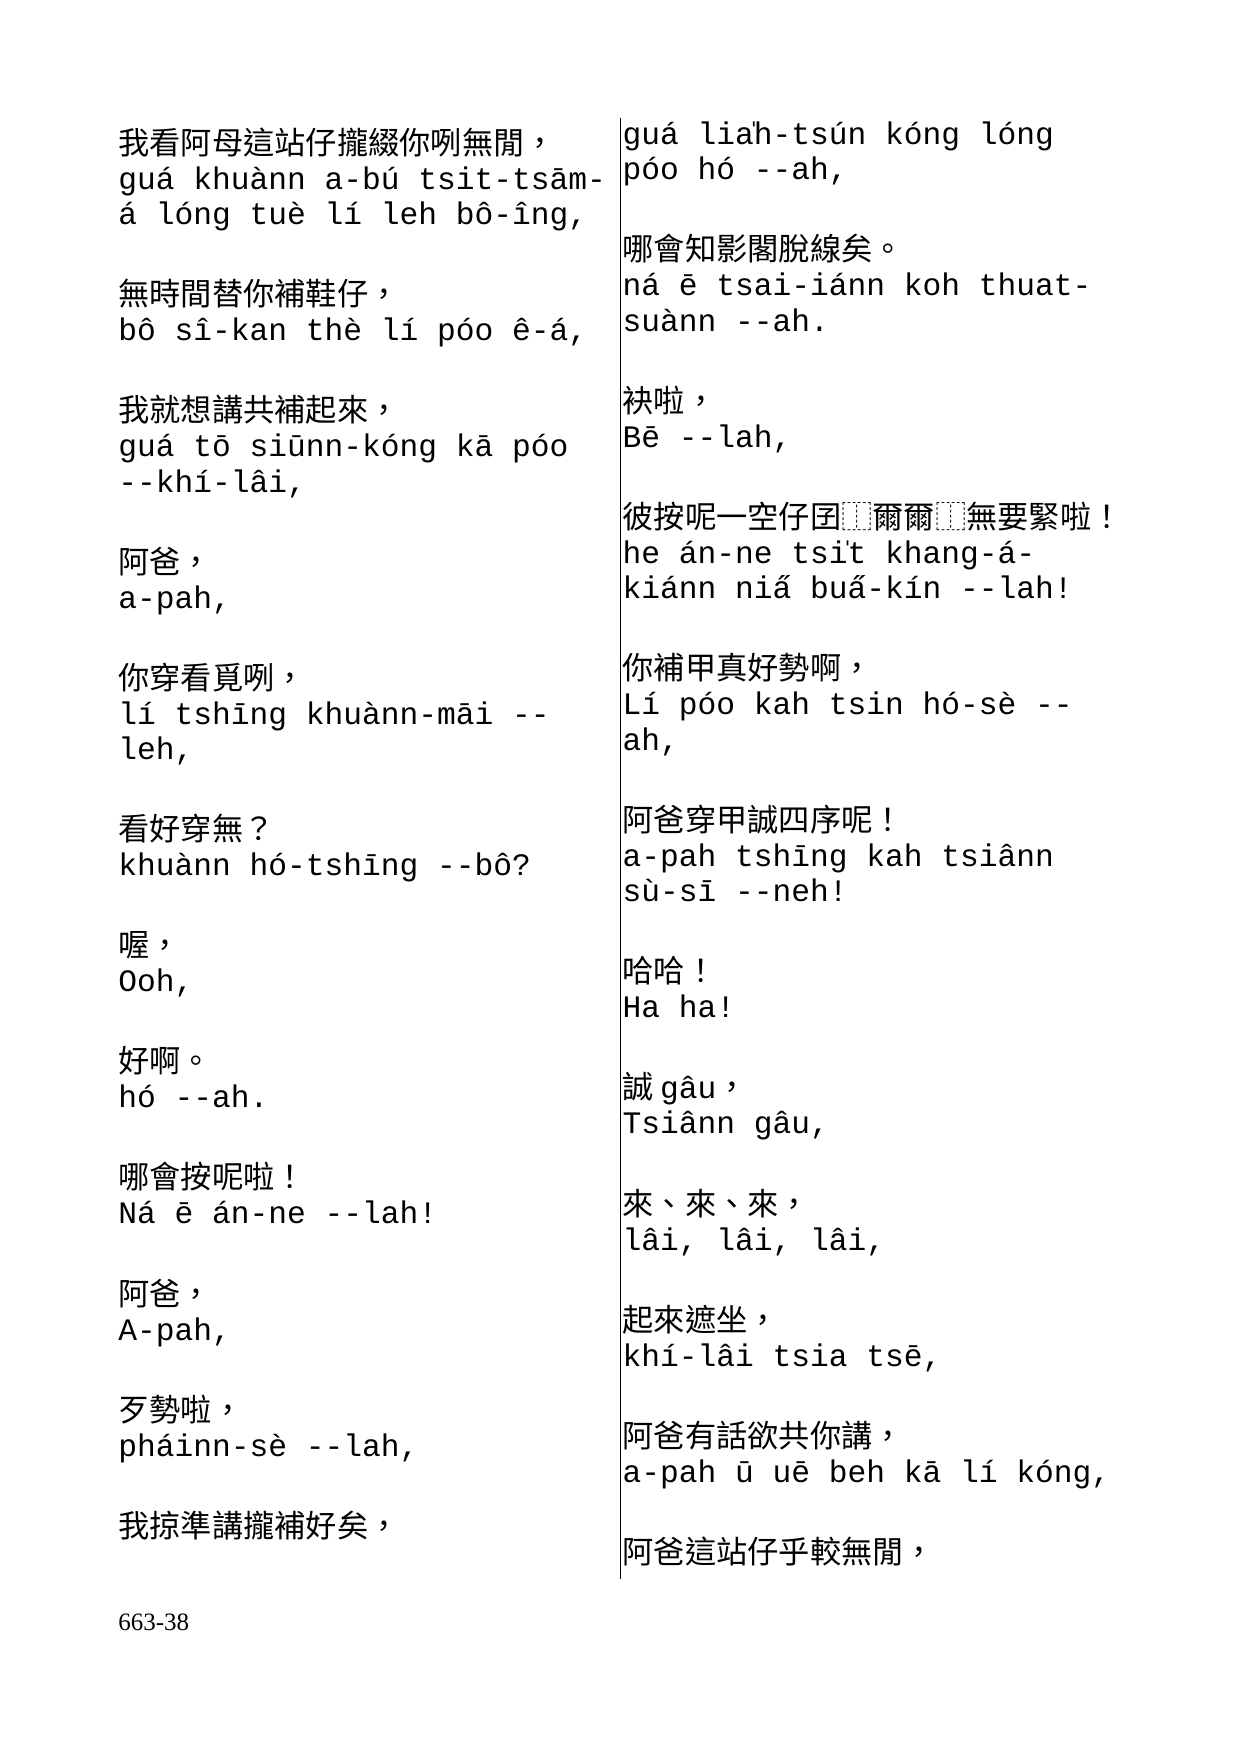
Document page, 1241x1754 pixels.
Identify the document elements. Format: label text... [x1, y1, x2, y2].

text 起來遮坐， [622, 1295, 1122, 1340]
text 阿爸， [118, 537, 618, 582]
text 來、來、來， [622, 1179, 1122, 1224]
text pháinn-sè --lah, [118, 1430, 618, 1465]
text a-pah tshīng kah tsiânn sù-sī --neh! [622, 840, 1122, 911]
text 看好穿無？ [118, 804, 618, 850]
text Tsiânn gâu, [622, 1108, 1122, 1143]
text 歹勢啦， [118, 1385, 618, 1430]
text Lí póo kah tsin hó-sè --ah, [622, 688, 1122, 759]
text lí tshīng khuànn-māi --leh, [118, 698, 618, 769]
text ná ē tsai-iánn koh thuat-suànn --ah. [622, 269, 1122, 340]
text 彼按呢一空仔囝⿰爾爾⿰無要緊啦！ [622, 492, 1122, 537]
text 我看阿母這站仔攏綴你咧無閒， [118, 118, 618, 163]
text a-pah, [118, 582, 618, 618]
text khí-lâi tsia tsē, [622, 1340, 1122, 1375]
text Bē --lah, [622, 421, 1122, 456]
text 誠gâu， [622, 1062, 1122, 1108]
text 阿爸， [118, 1269, 618, 1314]
text 無時間替你補鞋仔， [118, 269, 618, 315]
text 哪會按呢啦！ [118, 1153, 618, 1198]
text 我掠準講攏補好矣， [118, 1501, 618, 1546]
text 你穿看覓咧， [118, 653, 618, 698]
text bô sî-kan thè lí póo ê-á, [118, 315, 618, 350]
text guá khuànn a-bú tsit-tsām-á lóng tuè lí leh bô-îng, [118, 163, 618, 234]
text 哈哈！ [622, 946, 1122, 991]
text 阿爸這站仔乎較無閒， [622, 1527, 1122, 1572]
text guá tō siūnn-kóng kā póo --khí-lâi, [118, 431, 618, 502]
text 哪會知影閣脫線矣。 [622, 224, 1122, 269]
text 我就想講共補起來， [118, 386, 618, 431]
text 你補甲真好勢啊， [622, 643, 1122, 688]
text khuànn hó-tshīng --bô? [118, 850, 618, 885]
text he án-ne tsi̍t khang-á-kiánn nia̋ bua̋-kín --lah! [622, 537, 1122, 608]
text Ha ha! [622, 991, 1122, 1027]
text 喔， [118, 921, 618, 966]
text hó --ah. [118, 1082, 618, 1117]
text lâi, lâi, lâi, [622, 1224, 1122, 1259]
text 好啊。 [118, 1037, 618, 1082]
text A-pah, [118, 1314, 618, 1349]
text 阿爸有話欲共你講， [622, 1411, 1122, 1456]
text a-pah ū uē beh kā lí kóng, [622, 1456, 1122, 1491]
text 阿爸穿甲誠四序呢！ [622, 795, 1122, 840]
text Ooh, [118, 966, 618, 1001]
text 袂啦， [622, 376, 1122, 421]
text guá lia̍h-tsún kóng lóng póo hó --ah, [622, 118, 1122, 189]
text Ná ē án-ne --lah! [118, 1198, 618, 1233]
